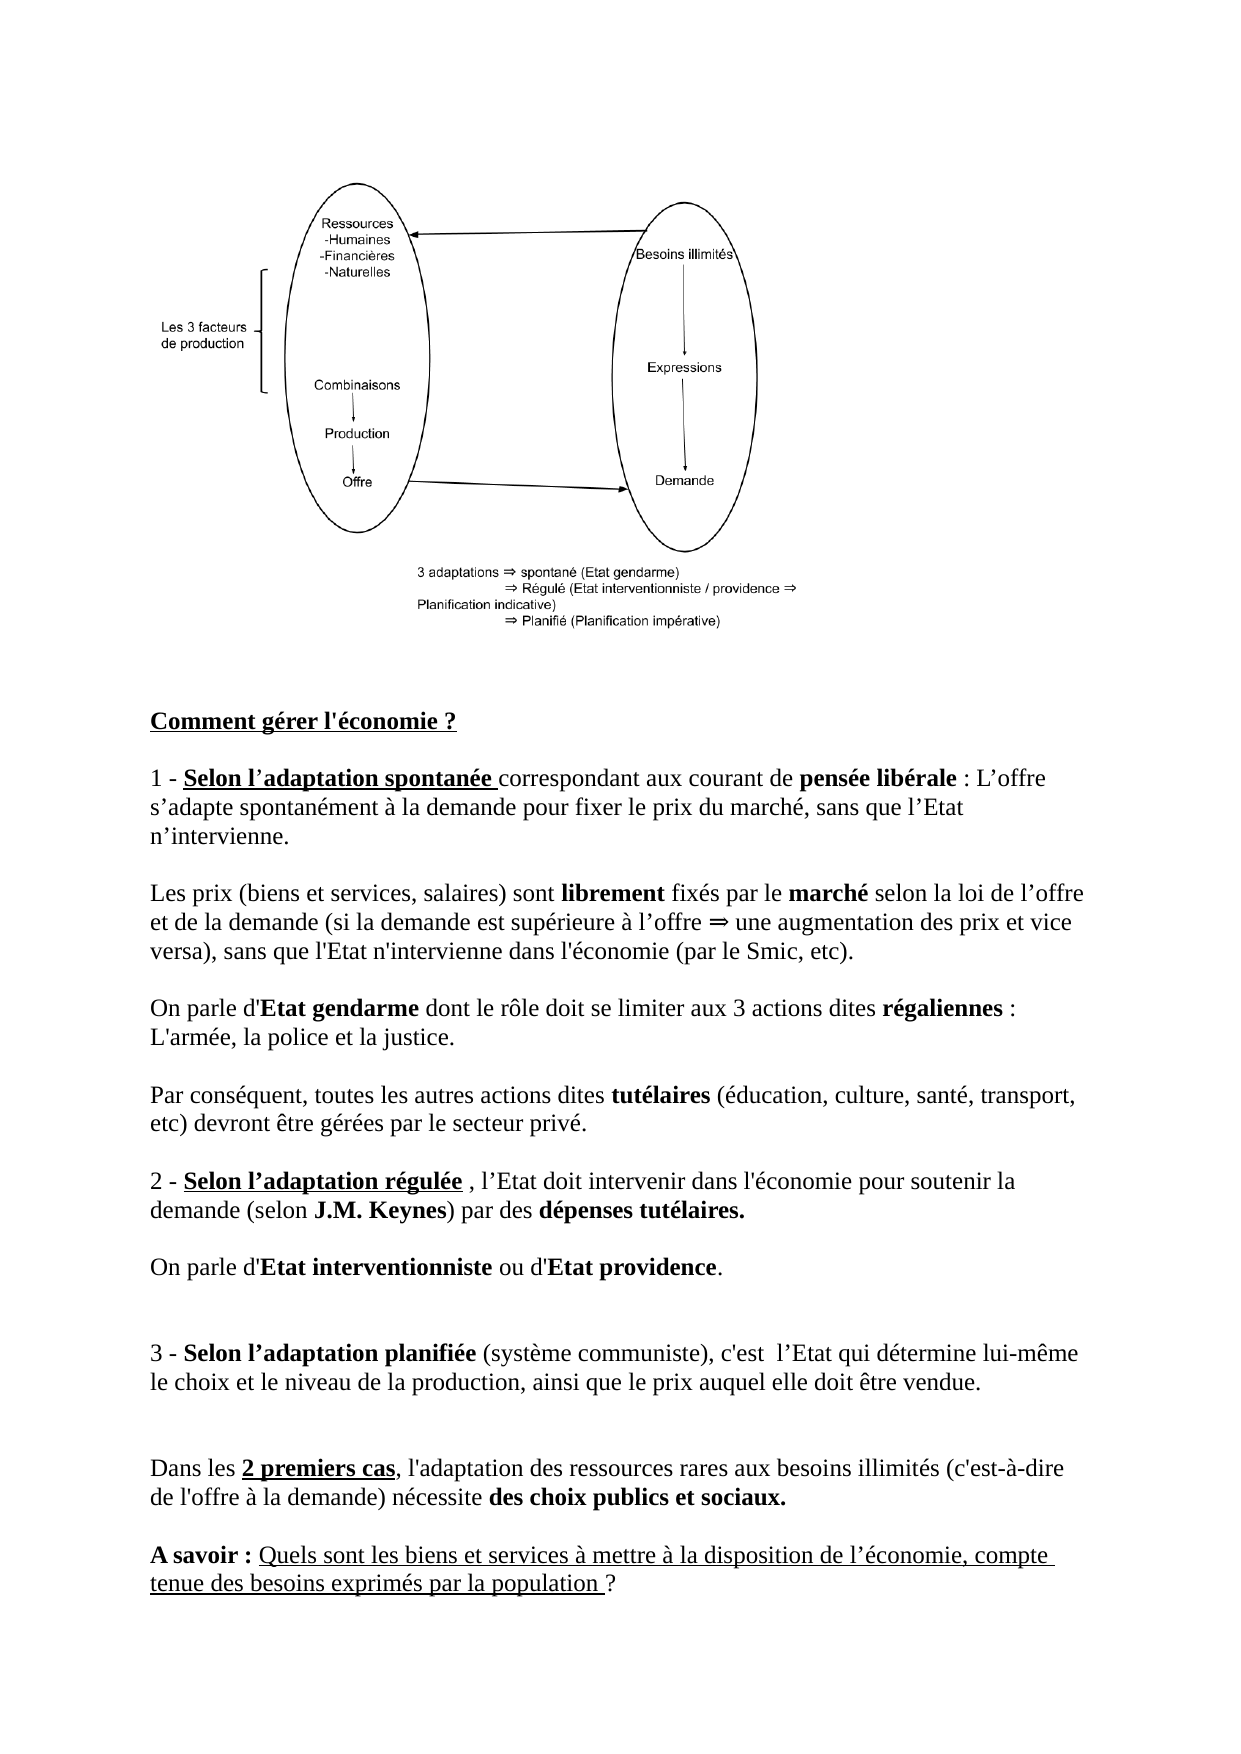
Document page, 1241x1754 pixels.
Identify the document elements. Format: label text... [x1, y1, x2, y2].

text Comment gérer l'économie ? [150, 706, 1090, 735]
text 2 - Selon l’adaptation régulée , l’Etat doit intervenir dans l'économie pour soutenir la demande (selon J.M. Keynes) par des dépenses tutélaires. [150, 1166, 1090, 1223]
text Les prix (biens et services, salaires) sont librement fixés par le marché selon la loi de l’offre et de la demande (si la demande est supérieure à l’offre ⇒ une augmentation des prix et vice versa), sans que l'Etat n'intervienne dans l'économie (par le Smic, etc). [150, 878, 1090, 965]
text 3 - Selon l’adaptation planifiée (système communiste), c'est l’Etat qui détermine lui-même le choix et le niveau de la production, ainsi que le prix auquel elle doit être vendue. [150, 1338, 1090, 1396]
text On parle d'Etat gendarme dont le rôle doit se limiter aux 3 actions dites régaliennes : L'armée, la police et la justice. [150, 993, 1090, 1051]
text Dans les 2 premiers cas, l'adaptation des ressources rares aux besoins illimités (c'est-à-dire de l'offre à la demande) nécessite des choix publics et sociaux. [150, 1453, 1090, 1511]
text On parle d'Etat interventionniste ou d'Etat providence. [150, 1252, 1090, 1281]
text A savoir : Quels sont les biens et services à mettre à la disposition de l’économie, compte tenue des besoins exprimés par la population ? [150, 1540, 1090, 1597]
text Par conséquent, toutes les autres actions dites tutélaires (éducation, culture, santé, transport, etc) devront être gérées par le secteur privé. [150, 1080, 1090, 1137]
text 1 - Selon l’adaptation spontanée correspondant aux courant de pensée libérale : L’offre s’adapte spontanément à la demande pour fixer le prix du marché, sans que l’Etat n’intervienne. [150, 763, 1090, 850]
